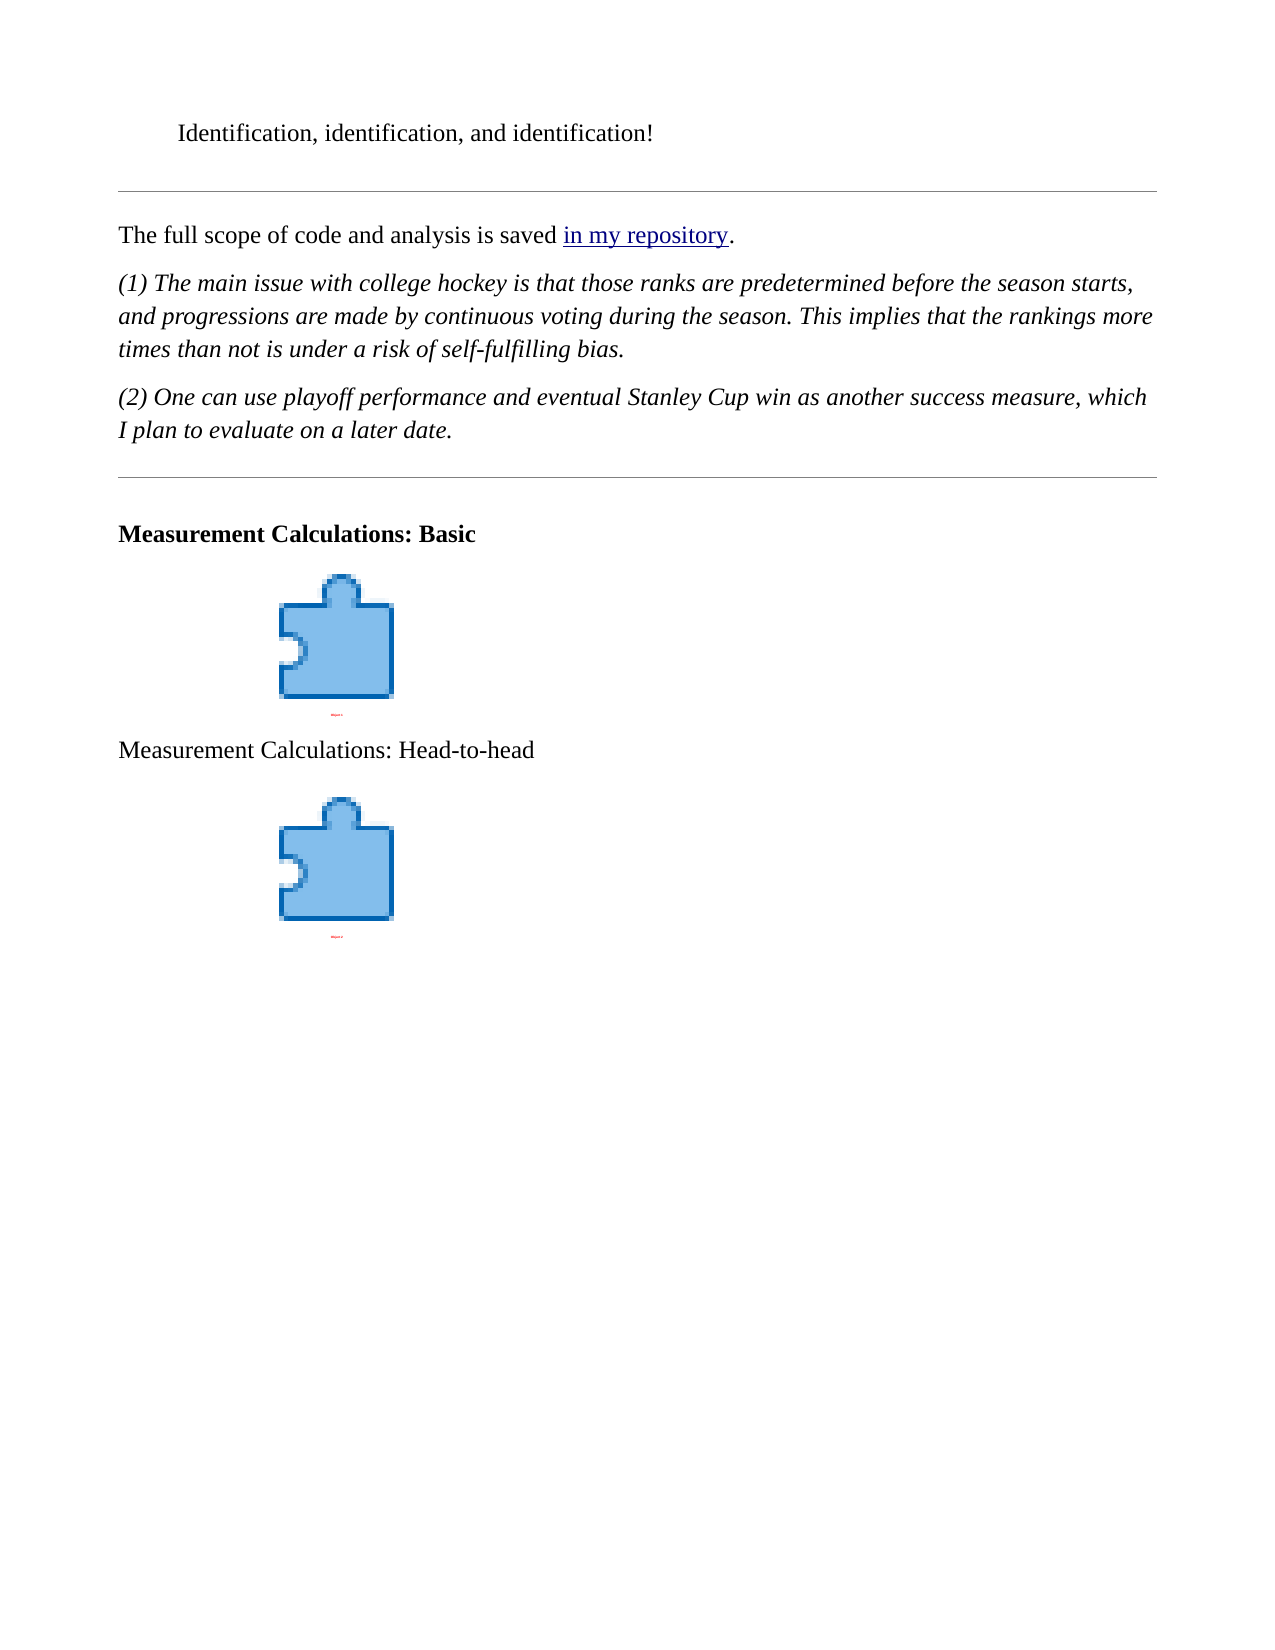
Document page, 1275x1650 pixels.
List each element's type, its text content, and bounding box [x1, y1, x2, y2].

text Identification, identification, and identification! [177, 118, 1098, 147]
text Measurement Calculations: Head-to-head [118, 736, 1157, 764]
text The full scope of code and analysis is saved in my repository. [118, 221, 1157, 249]
text (1) The main issue with college hockey is that those ranks are predetermined before the season starts, and progressions are made by continuous voting during the season. This implies that the rankings more times than not is under a risk of self-fulfilling bias. [118, 268, 1157, 363]
subtitle Measurement Calculations: Basic [118, 519, 1157, 548]
text (2) One can use playoff performance and eventual Stanley Cup win as another success measure, which I plan to evaluate on a later date. [118, 382, 1157, 444]
